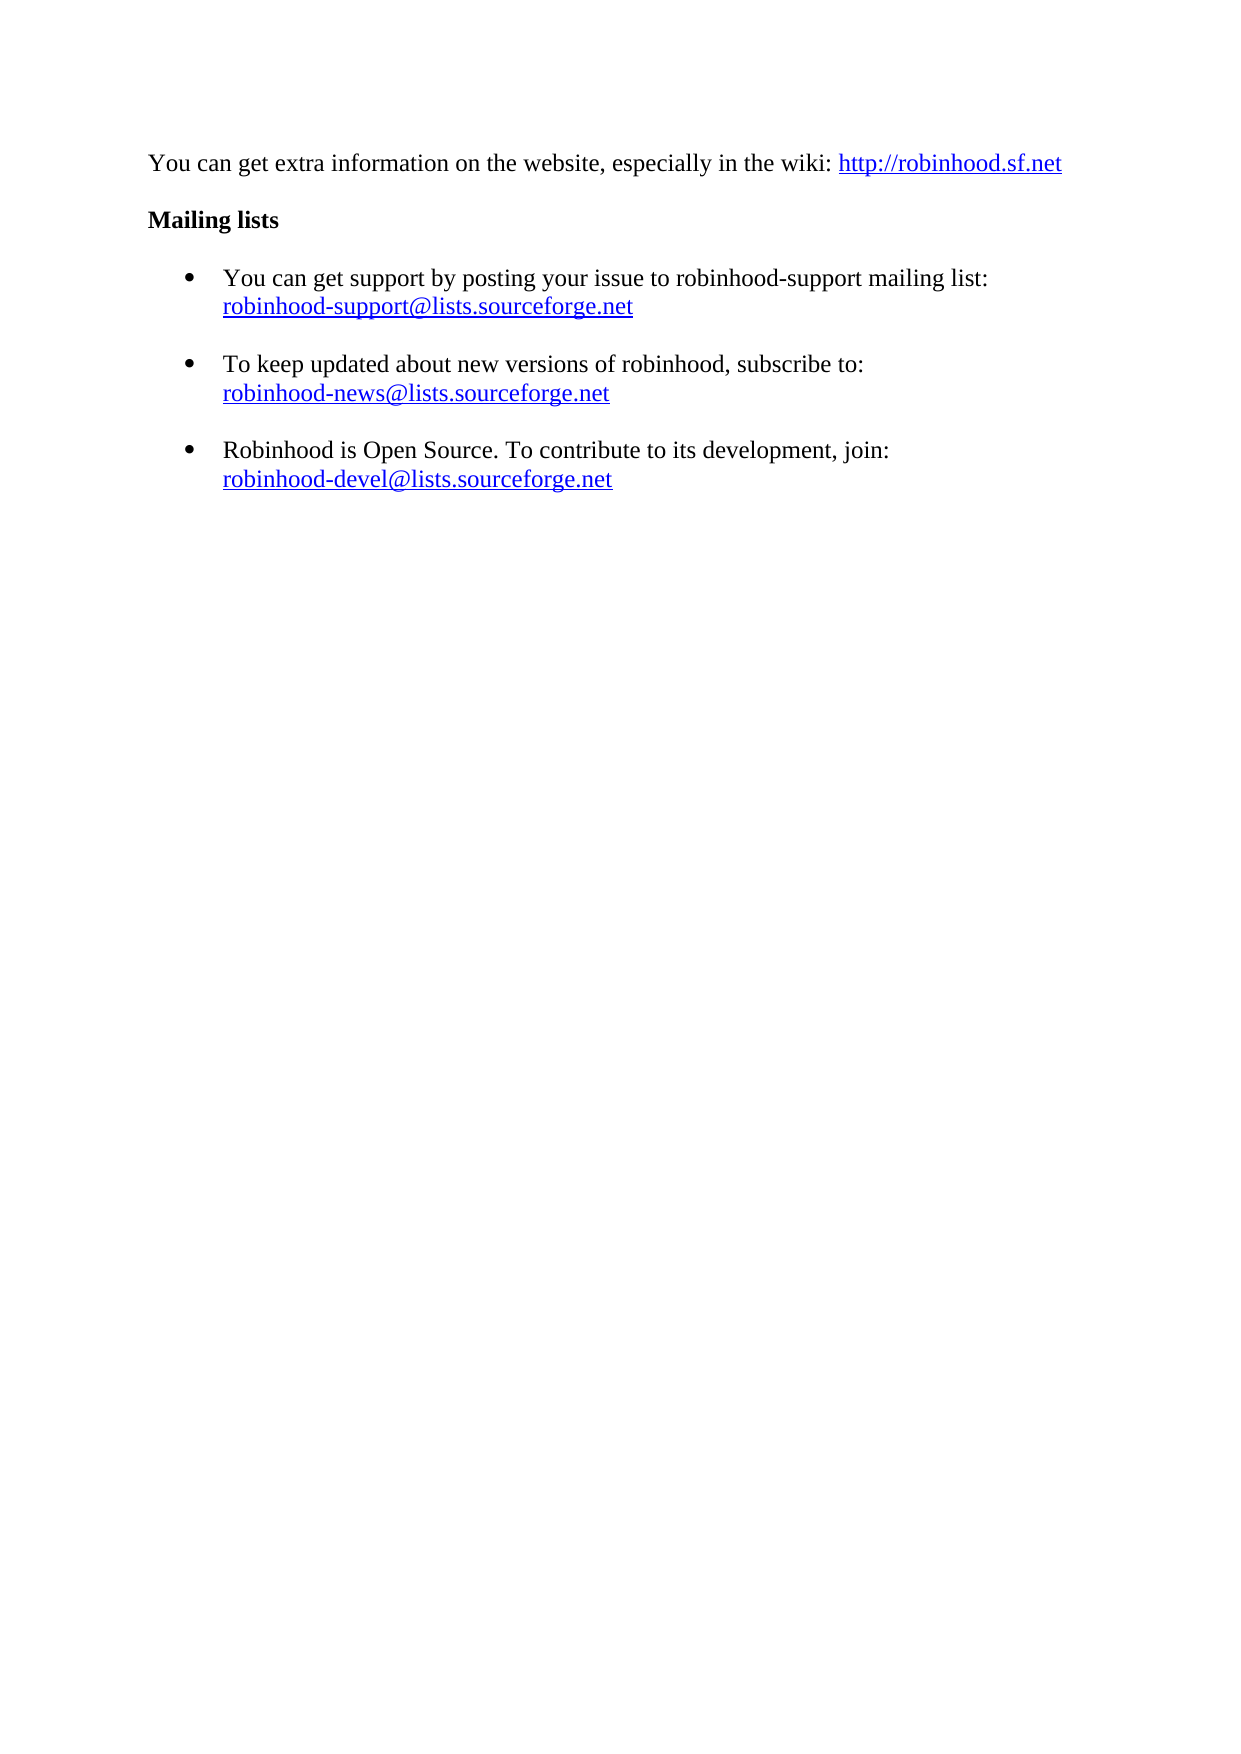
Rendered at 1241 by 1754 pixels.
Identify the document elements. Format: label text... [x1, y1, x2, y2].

text You can get extra information on the website, especially in the wiki: http://robinhood.sf.net [148, 148, 1093, 176]
list To keep updated about new versions of robinhood, subscribe to: robinhood-news@lists.sourceforge.net [185, 349, 1093, 406]
list You can get support by posting your issue to robinhood-support mailing list: robinhood-support@lists.sourceforge.net [185, 263, 1093, 320]
text Mailing lists [148, 205, 1093, 234]
list Robinhood is Open Source. To contribute to its development, join: robinhood-devel@lists.sourceforge.net [185, 435, 1093, 493]
